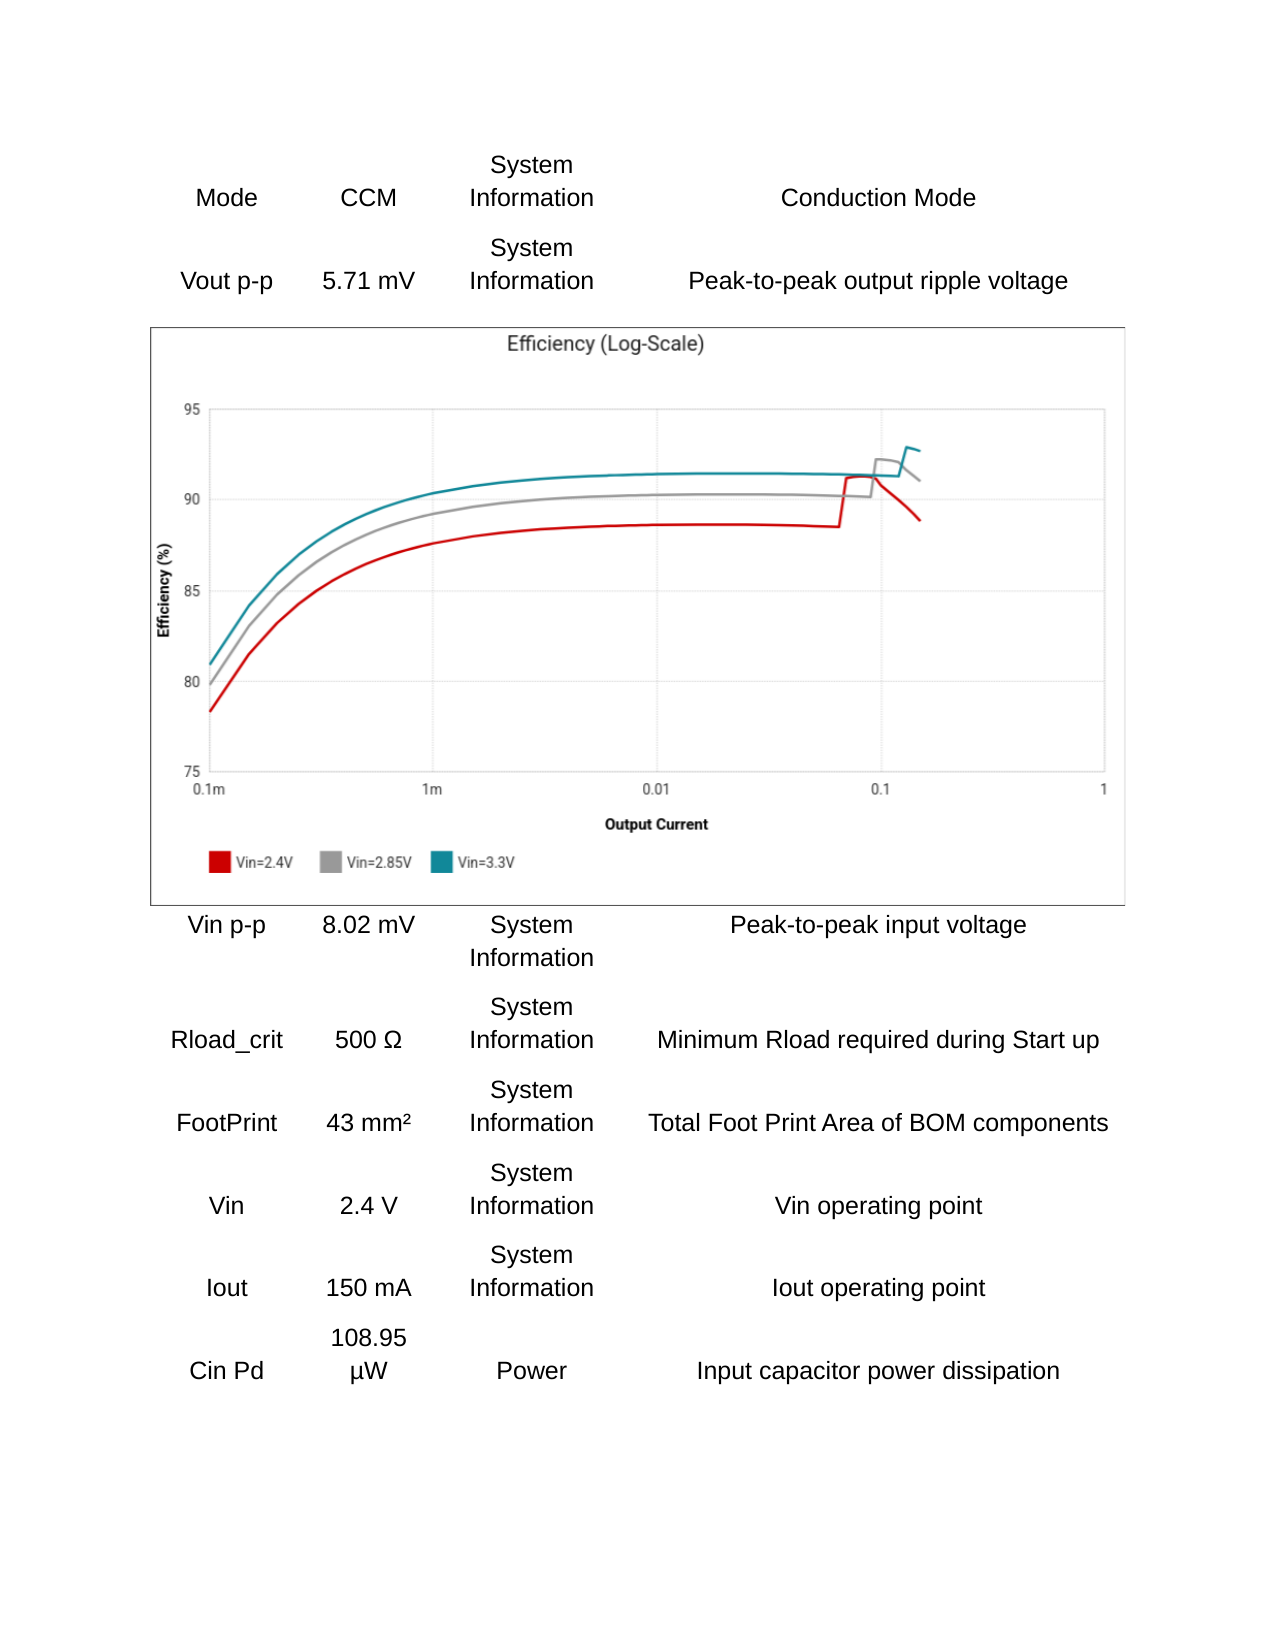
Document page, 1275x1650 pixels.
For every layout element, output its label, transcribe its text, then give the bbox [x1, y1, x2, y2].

table_cell [306, 315, 431, 327]
table_cell 43 mm² [306, 1075, 431, 1158]
table_cell Vin [147, 1158, 306, 1240]
table_cell FootPrint [147, 1075, 306, 1158]
table_cell Peak-to-peak output ripple voltage [632, 233, 1125, 315]
table_cell 500 Ω [306, 992, 431, 1075]
table_cell System Information [431, 150, 632, 233]
table_cell System Information [431, 1158, 632, 1240]
table_cell 2.4 V [306, 1158, 431, 1240]
table_cell Power [431, 1323, 632, 1406]
table_cell Iout operating point [632, 1240, 1125, 1323]
table_cell System Information [431, 233, 632, 315]
table_cell System Information [431, 992, 632, 1075]
table_cell Peak-to-peak input voltage [632, 906, 1125, 992]
table_cell 8.02 mV [306, 906, 431, 992]
table_cell Cin Pd [147, 1323, 306, 1406]
table_cell [632, 315, 1125, 327]
table_cell [431, 315, 632, 327]
table_cell Conduction Mode [632, 150, 1125, 233]
table_cell Vin p-p [147, 315, 306, 992]
table_cell 108.95 µW [306, 1323, 431, 1406]
table_cell System Information [431, 906, 632, 992]
table_cell Mode [147, 150, 306, 233]
table_cell Iout [147, 1240, 306, 1323]
table_cell Vout p-p [147, 233, 306, 315]
table_cell Total Foot Print Area of BOM components [632, 1075, 1125, 1158]
table_cell System Information [431, 1075, 632, 1158]
table_cell Rload_crit [147, 992, 306, 1075]
table_cell CCM [306, 150, 431, 233]
table_cell Vin operating point [632, 1158, 1125, 1240]
picture [150, 327, 1125, 906]
table_cell 5.71 mV [306, 233, 431, 315]
table_cell 150 mA [306, 1240, 431, 1323]
table_cell System Information [431, 1240, 632, 1323]
table_cell Minimum Rload required during Start up [632, 992, 1125, 1075]
table_cell Input capacitor power dissipation [632, 1323, 1125, 1406]
